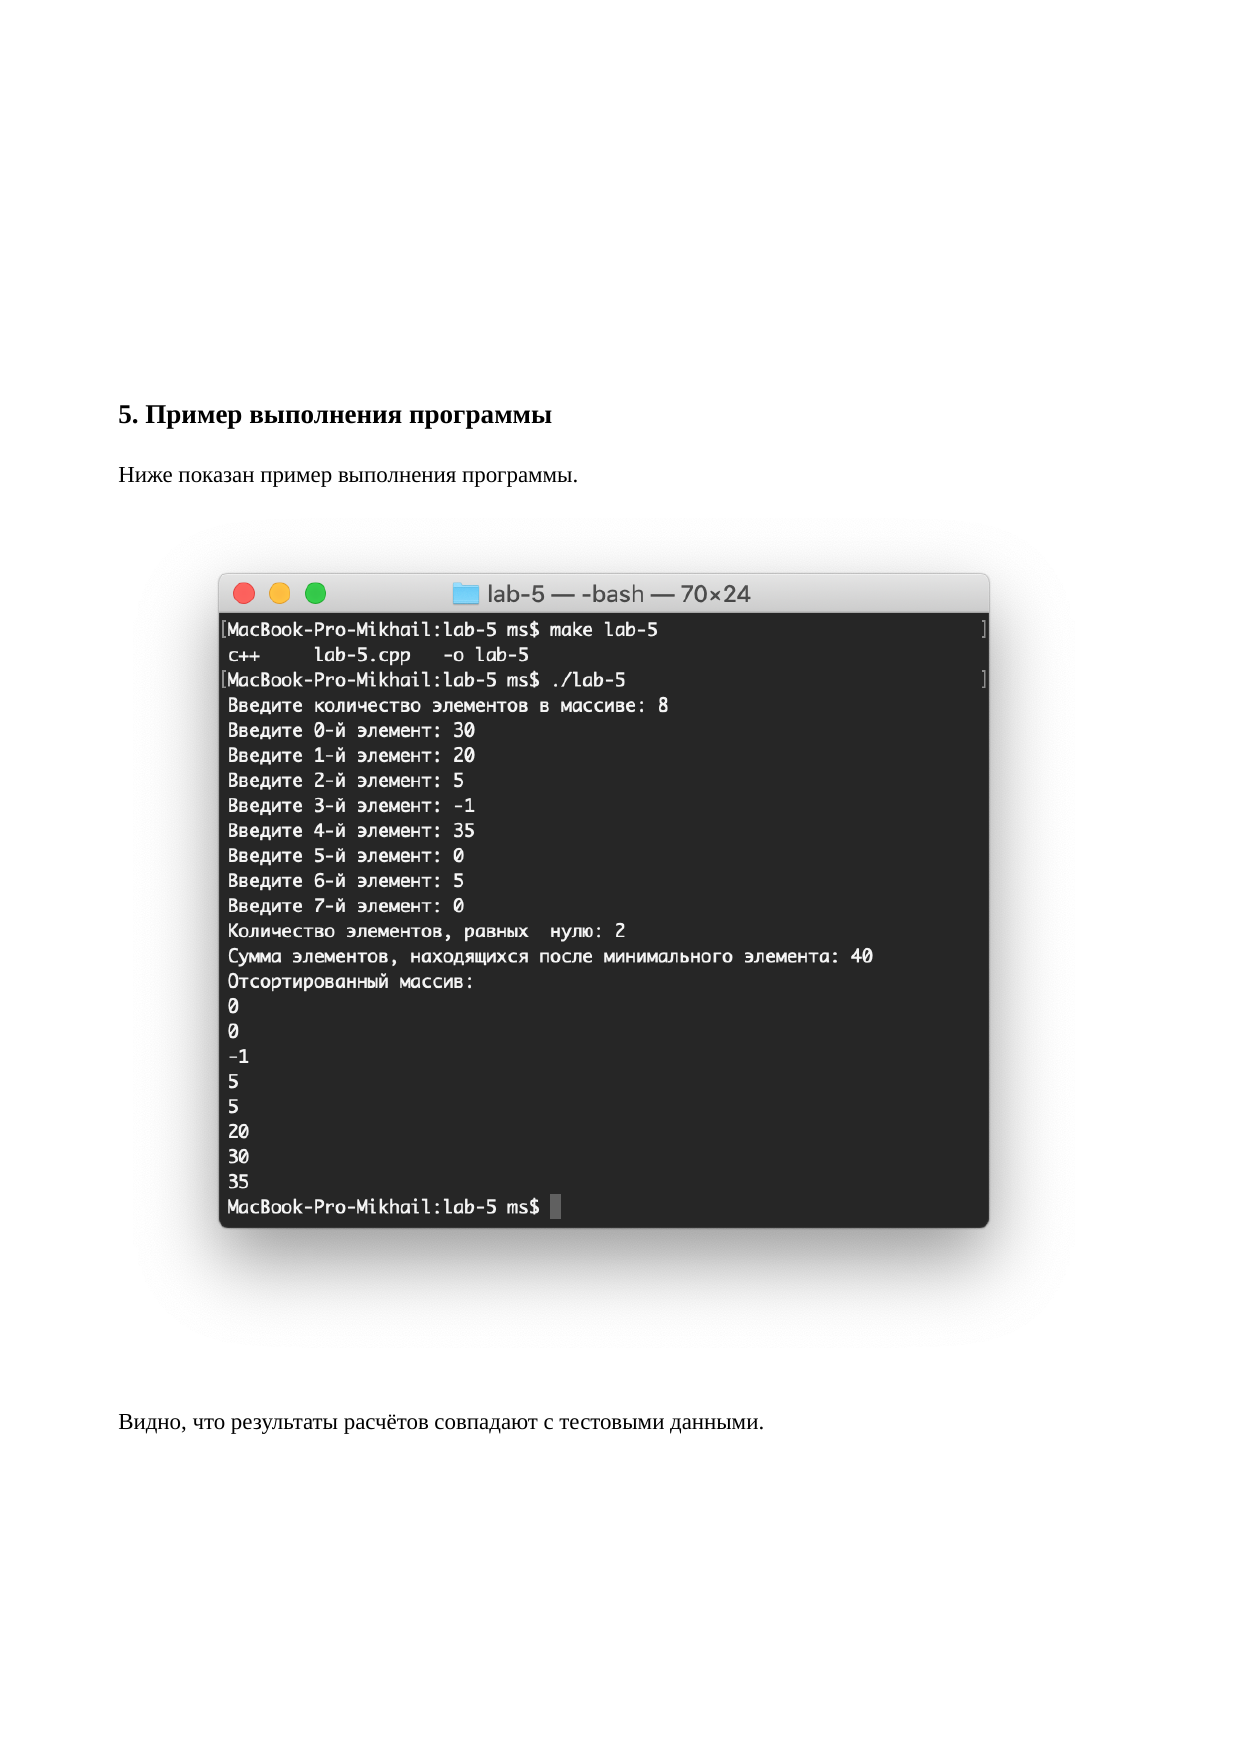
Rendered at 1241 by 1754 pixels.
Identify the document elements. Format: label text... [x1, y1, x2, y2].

picture [118, 505, 1089, 1360]
text Ниже показан пример выполнения программы. [118, 461, 1122, 487]
text Видно, что результаты расчётов совпадают с тестовыми данными. [118, 1408, 1122, 1434]
text 5. Пример выполнения программы [118, 398, 1122, 429]
